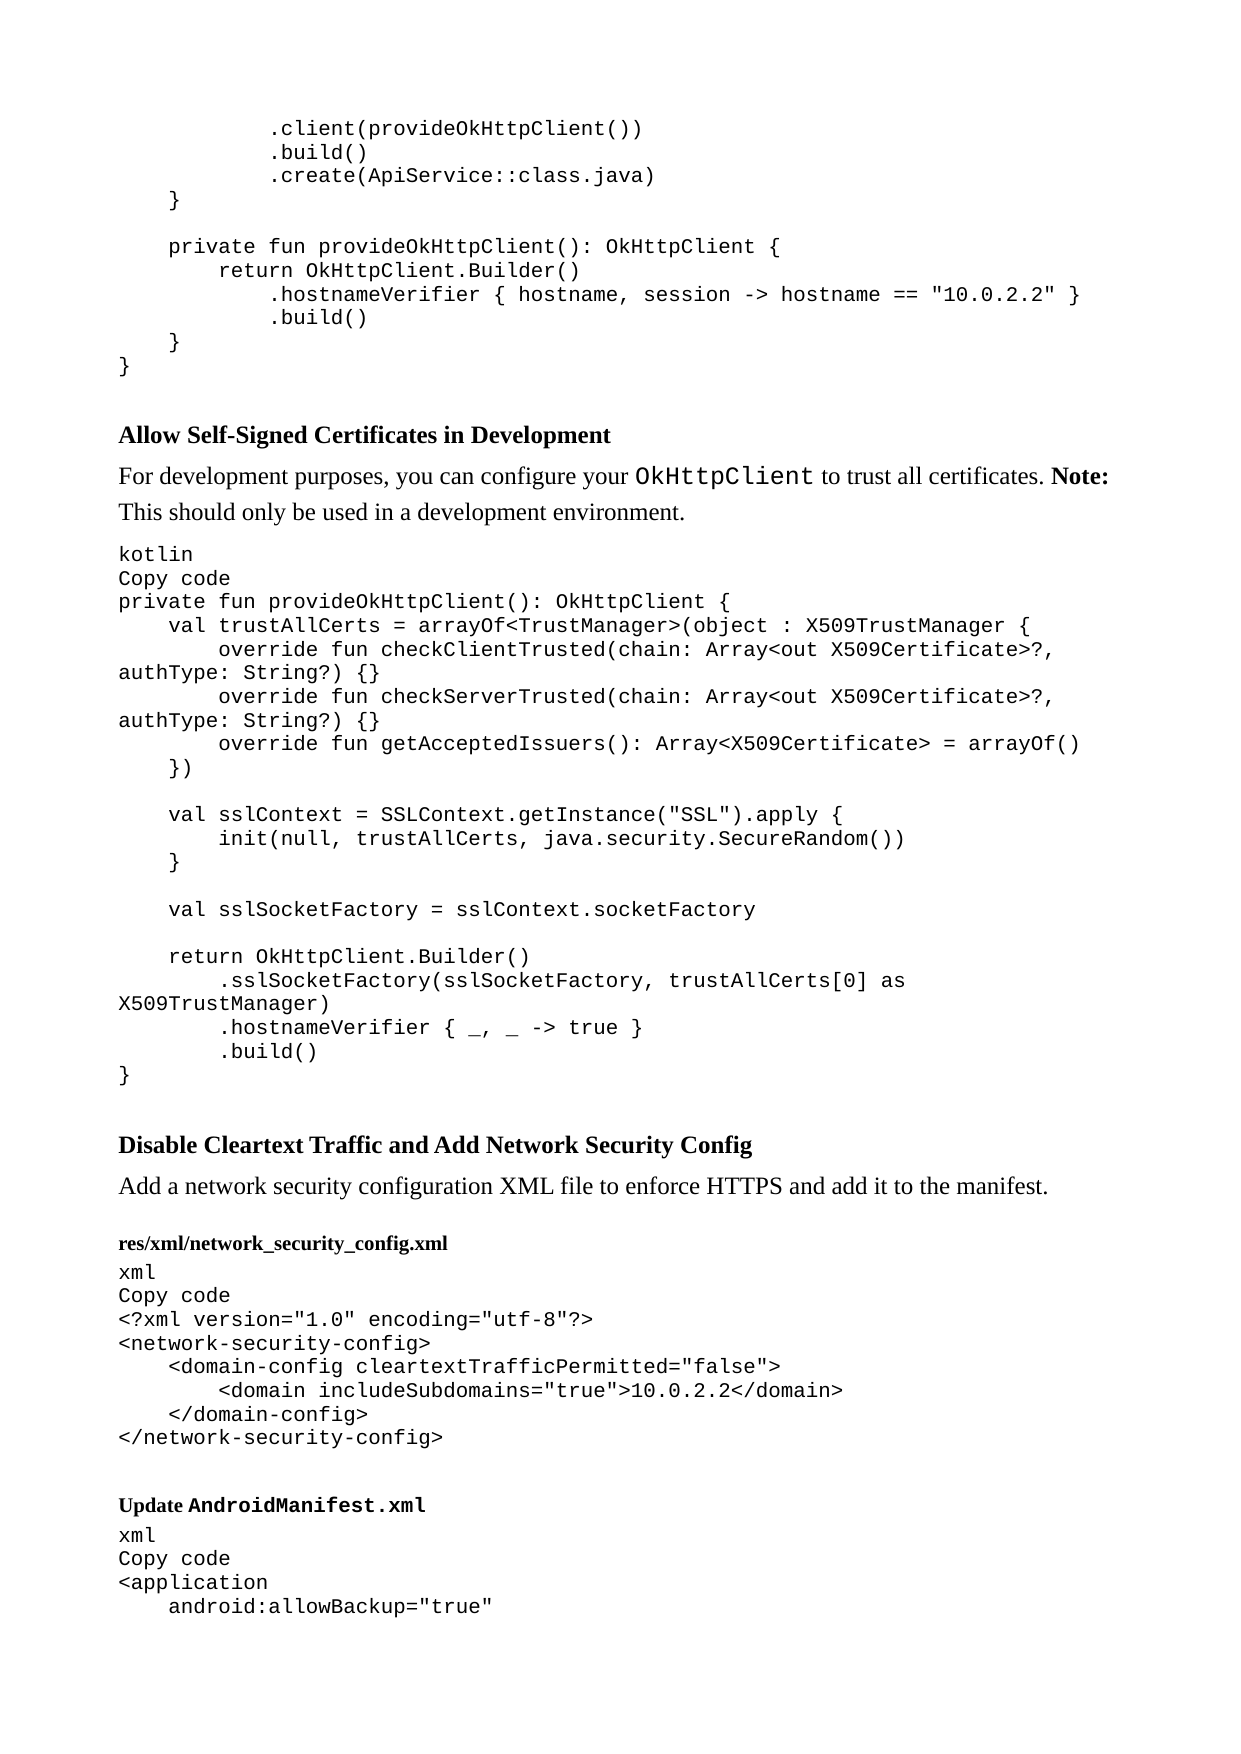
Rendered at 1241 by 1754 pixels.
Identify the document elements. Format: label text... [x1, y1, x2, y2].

text val sslSocketFactory = sslContext.socketFactory [118, 899, 1122, 922]
text .hostnameVerifier { _, _ -> true } [118, 1017, 1122, 1041]
text .build() [118, 142, 1122, 165]
text <domain includeSubdomains="true">10.0.2.2</domain> [118, 1380, 1122, 1403]
text Copy code [118, 568, 1122, 591]
text <?xml version="1.0" encoding="utf-8"?> [118, 1309, 1122, 1333]
text </domain-config> [118, 1403, 1122, 1427]
text kotlin [118, 544, 1122, 568]
text xml [118, 1262, 1122, 1285]
text <application [118, 1572, 1122, 1596]
text init(null, trustAllCerts, java.security.SecureRandom()) [118, 828, 1122, 852]
text override fun checkClientTrusted(chain: Array<out X509Certificate>?, authType: String?) {} [118, 639, 1122, 686]
text private fun provideOkHttpClient(): OkHttpClient { [118, 236, 1122, 260]
text private fun provideOkHttpClient(): OkHttpClient { [118, 591, 1122, 615]
text .hostnameVerifier { hostname, session -> hostname == "10.0.2.2" } [118, 284, 1122, 307]
text } [118, 189, 1122, 213]
text </network-security-config> [118, 1427, 1122, 1451]
text xml [118, 1525, 1122, 1548]
text .create(ApiService::class.java) [118, 165, 1122, 189]
text } [118, 331, 1122, 354]
subtitle res/xml/network_security_config.xml [118, 1231, 1122, 1255]
text .sslSocketFactory(sslSocketFactory, trustAllCerts[0] as X509TrustManager) [118, 970, 1122, 1017]
text .build() [118, 1041, 1122, 1064]
text Copy code [118, 1285, 1122, 1309]
text } [118, 1064, 1122, 1088]
text .client(provideOkHttpClient()) [118, 118, 1122, 142]
subtitle Update AndroidManifest.xml [118, 1493, 1122, 1518]
text override fun checkServerTrusted(chain: Array<out X509Certificate>?, authType: String?) {} [118, 686, 1122, 733]
text } [118, 852, 1122, 875]
text <domain-config cleartextTrafficPermitted="false"> [118, 1356, 1122, 1380]
subtitle Allow Self-Signed Certificates in Development [118, 420, 1122, 449]
text } [118, 354, 1122, 378]
text }) [118, 757, 1122, 781]
text .build() [118, 307, 1122, 331]
text return OkHttpClient.Builder() [118, 260, 1122, 284]
text Copy code [118, 1548, 1122, 1572]
text Add a network security configuration XML file to enforce HTTPS and add it to the manifest. [118, 1171, 1122, 1200]
text <network-security-config> [118, 1333, 1122, 1356]
text val sslContext = SSLContext.getInstance("SSL").apply { [118, 804, 1122, 828]
text val trustAllCerts = arrayOf<TrustManager>(object : X509TrustManager { [118, 615, 1122, 639]
subtitle Disable Cleartext Traffic and Add Network Security Config [118, 1130, 1122, 1159]
text return OkHttpClient.Builder() [118, 946, 1122, 970]
text For development purposes, you can configure your OkHttpClient to trust all certificates. Note: This should only be used in a development environment. [118, 461, 1122, 525]
text android:allowBackup="true" [118, 1596, 1122, 1619]
text override fun getAcceptedIssuers(): Array<X509Certificate> = arrayOf() [118, 733, 1122, 757]
